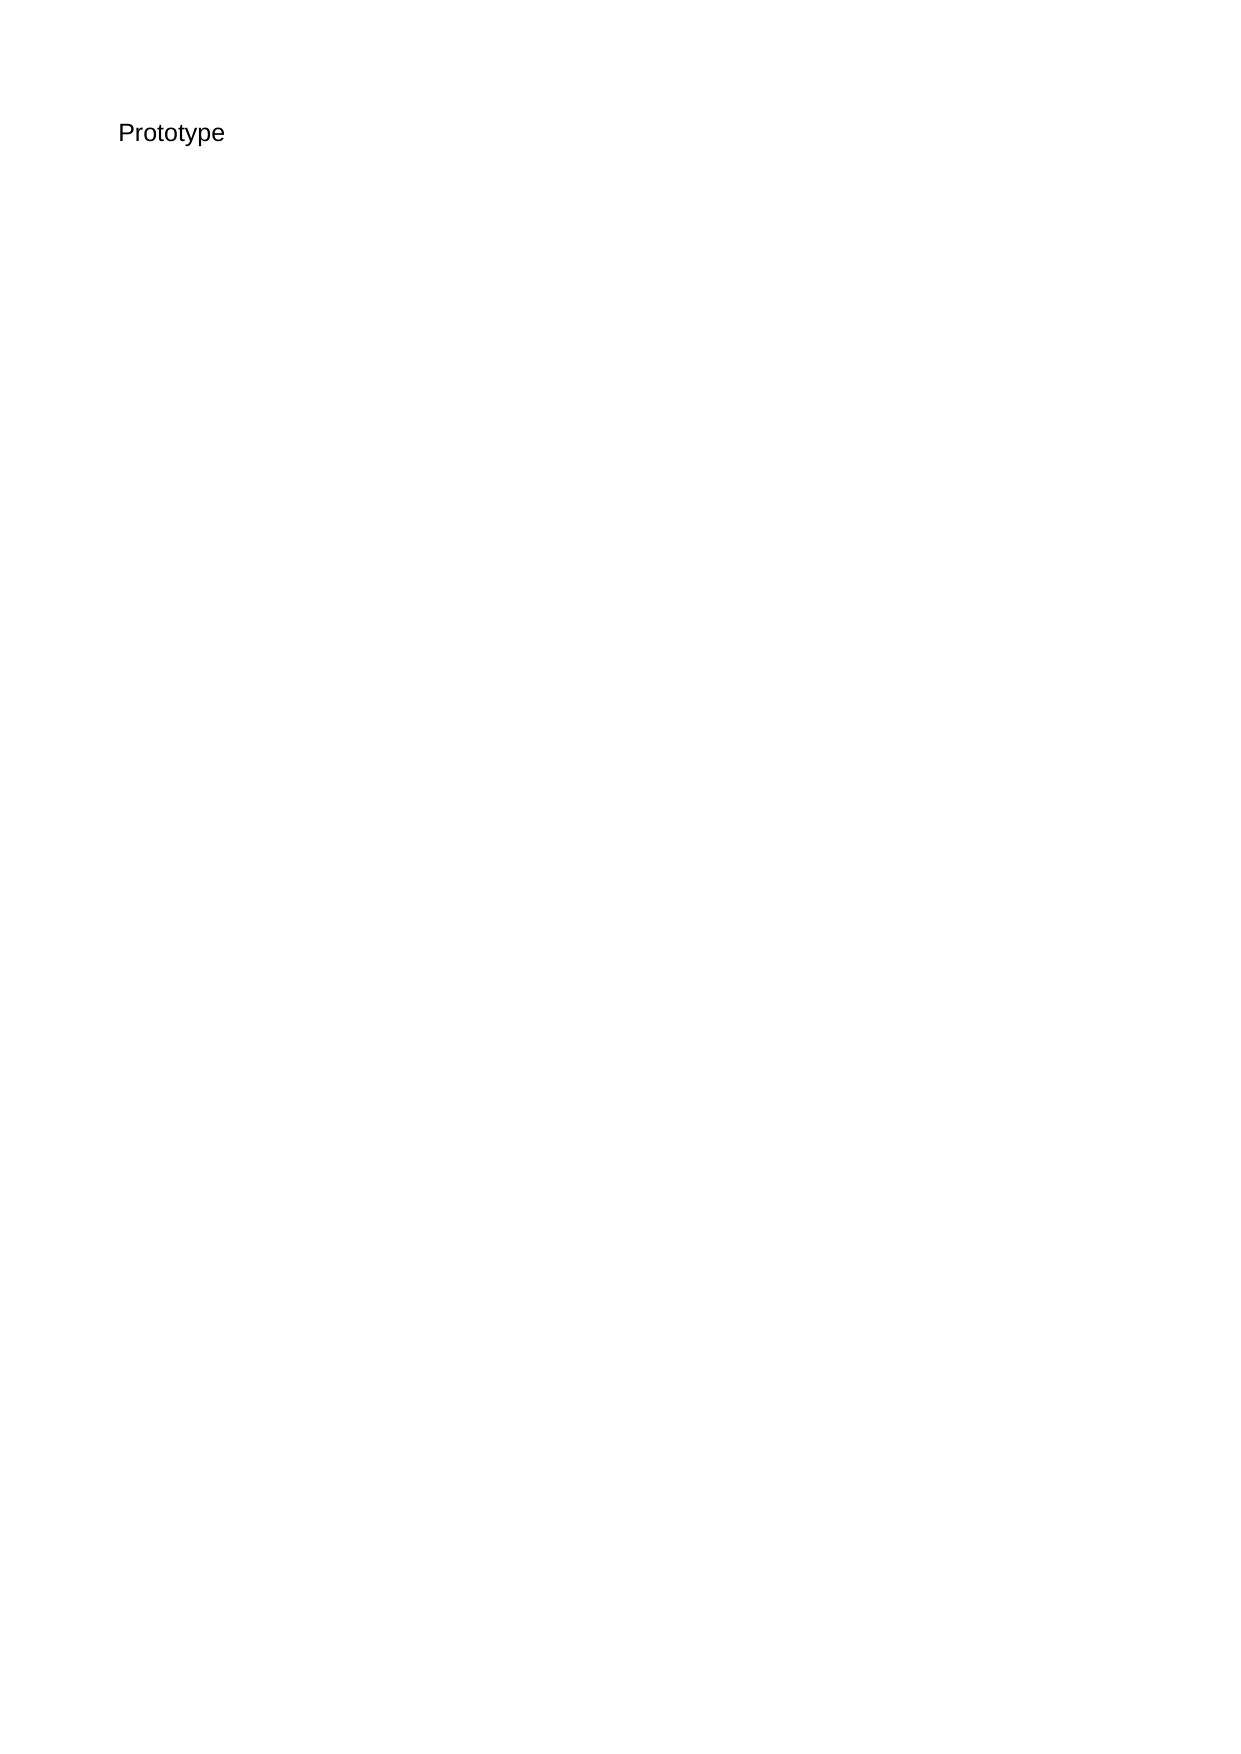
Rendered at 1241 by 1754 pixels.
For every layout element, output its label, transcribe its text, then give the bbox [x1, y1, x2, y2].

text Prototype [118, 118, 1122, 147]
